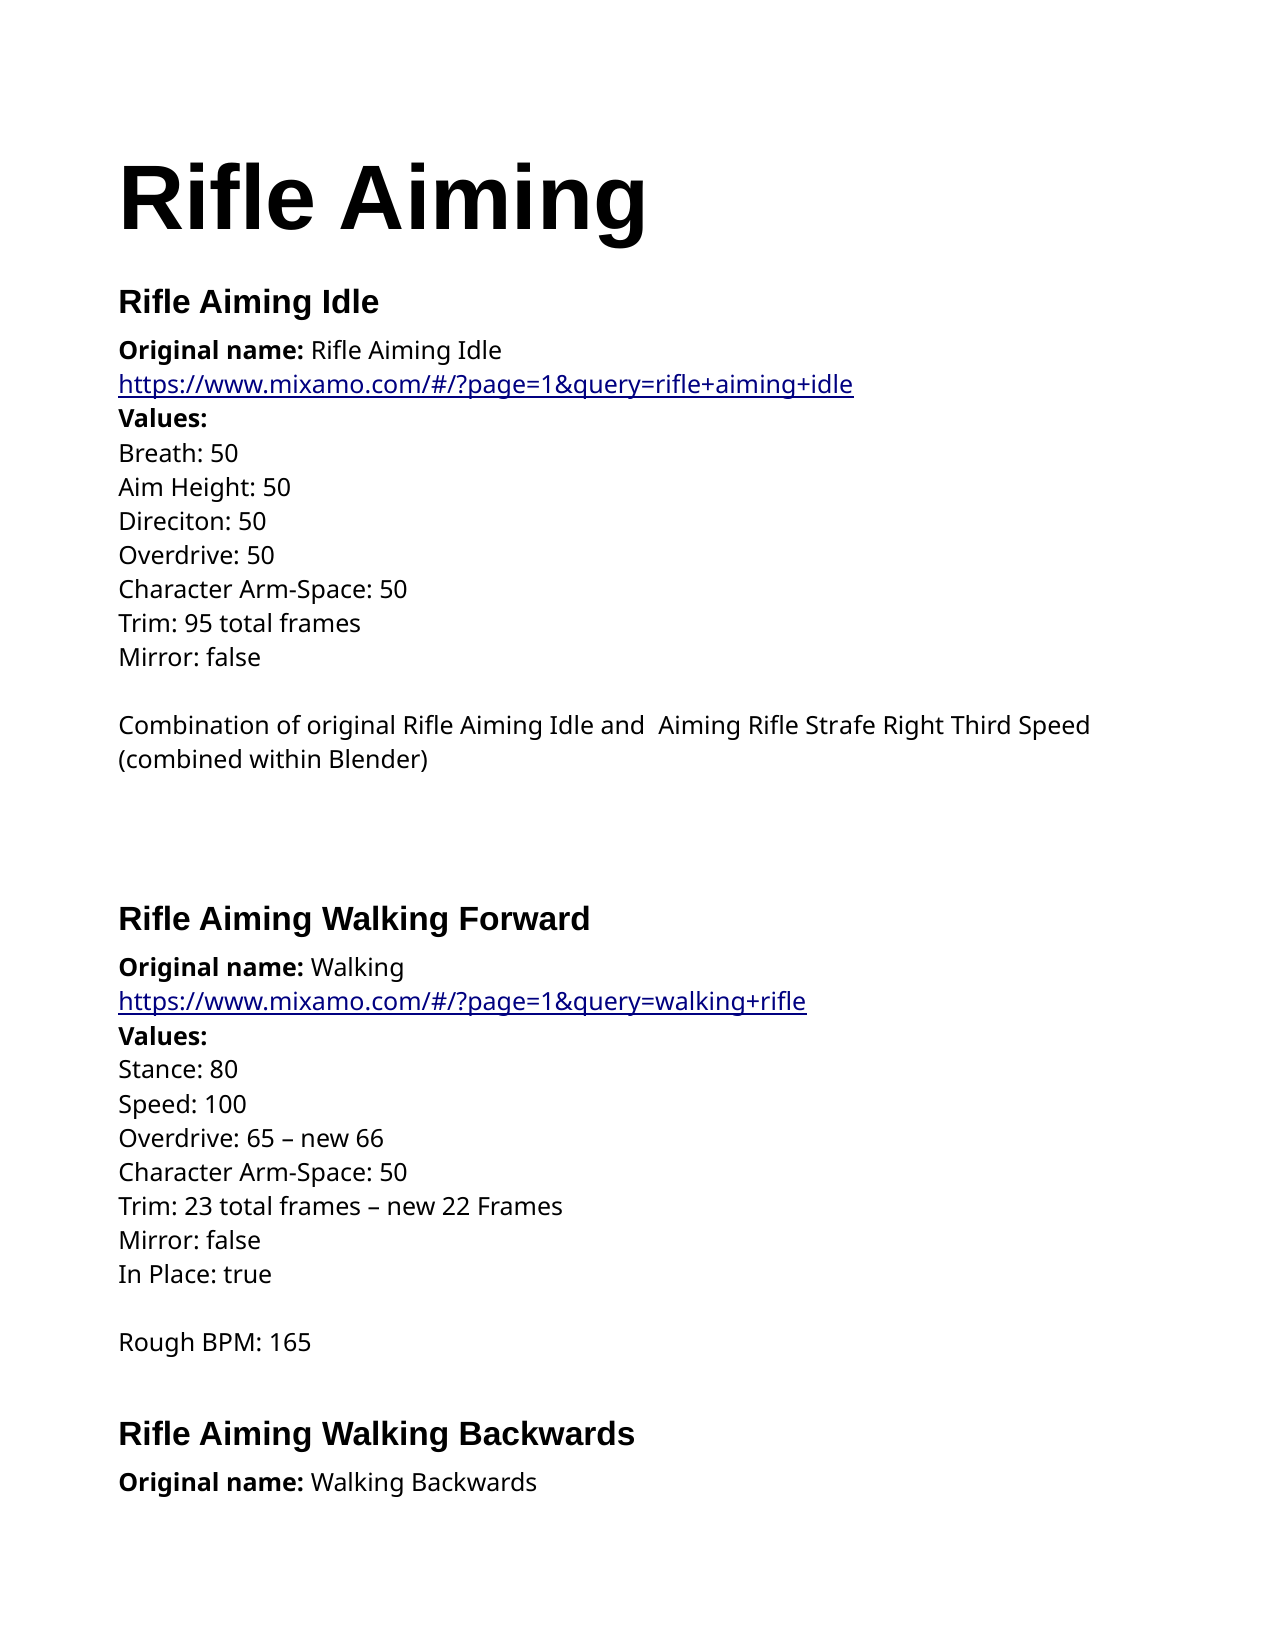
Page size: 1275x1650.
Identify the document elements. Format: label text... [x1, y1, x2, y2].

text Character Arm-Space: 50 [118, 571, 1157, 606]
subtitle Rifle Aiming Walking Forward [118, 899, 1157, 937]
text Values: [118, 401, 1157, 435]
text Character Arm-Space: 50 [118, 1154, 1157, 1188]
text Trim: 23 total frames – new 22 Frames [118, 1188, 1157, 1222]
text Speed: 100 [118, 1086, 1157, 1120]
subtitle Rifle Aiming [118, 143, 1157, 248]
text Original name: Walking [118, 950, 1157, 984]
text Overdrive: 65 – new 66 [118, 1120, 1157, 1154]
text Stance: 80 [118, 1052, 1157, 1086]
text Overdrive: 50 [118, 537, 1157, 571]
text Direciton: 50 [118, 503, 1157, 537]
text https://www.mixamo.com/#/?page=1&query=walking+rifle [118, 984, 1157, 1018]
text Original name: Rifle Aiming Idle [118, 333, 1157, 367]
text Original name: Walking Backwards [118, 1465, 1157, 1499]
text In Place: true [118, 1257, 1157, 1291]
text Combination of original Rifle Aiming Idle and Aiming Rifle Strafe Right Third Speed (combined within Blender) [118, 708, 1157, 776]
text Trim: 95 total frames [118, 606, 1157, 639]
text Breath: 50 [118, 435, 1157, 469]
subtitle Rifle Aiming Walking Backwards [118, 1414, 1157, 1452]
text Rough BPM: 165 [118, 1325, 1157, 1359]
text Aim Height: 50 [118, 469, 1157, 503]
text Mirror: false [118, 639, 1157, 674]
text https://www.mixamo.com/#/?page=1&query=rifle+aiming+idle [118, 367, 1157, 401]
subtitle Rifle Aiming Idle [118, 282, 1157, 321]
text Values: [118, 1018, 1157, 1052]
text Mirror: false [118, 1222, 1157, 1257]
